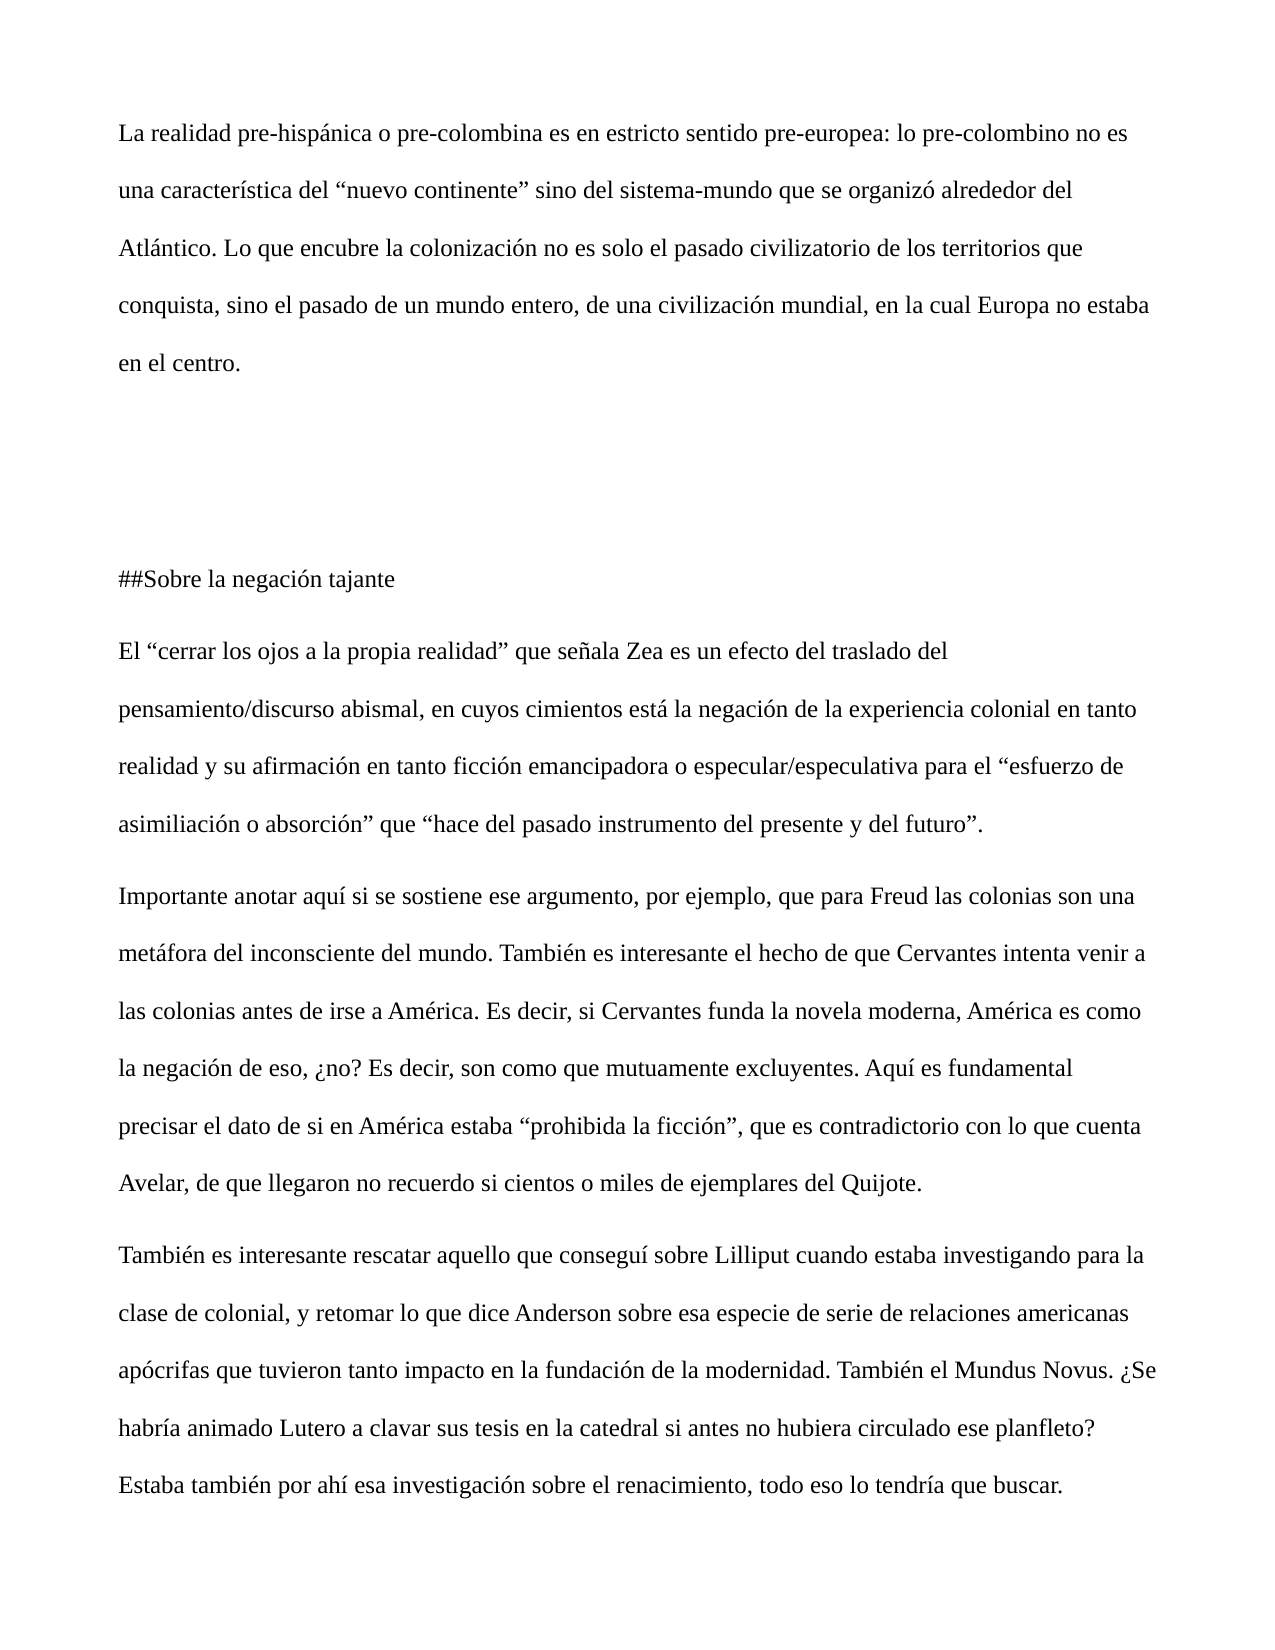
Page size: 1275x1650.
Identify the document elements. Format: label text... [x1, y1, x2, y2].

text También es interesante rescatar aquello que conseguí sobre Lilliput cuando estaba investigando para la clase de colonial, y retomar lo que dice Anderson sobre esa especie de serie de relaciones americanas apócrifas que tuvieron tanto impacto en la fundación de la modernidad. También el Mundus Novus. ¿Se habría animado Lutero a clavar sus tesis en la catedral si antes no hubiera circulado ese planfleto? Estaba también por ahí esa investigación sobre el renacimiento, todo eso lo tendría que buscar. [118, 1241, 1157, 1499]
text ##Sobre la negación tajante [118, 564, 1157, 593]
text La realidad pre-hispánica o pre-colombina es en estricto sentido pre-europea: lo pre-colombino no es una característica del “nuevo continente” sino del sistema-mundo que se organizó alrededor del Atlántico. Lo que encubre la colonización no es solo el pasado civilizatorio de los territorios que conquista, sino el pasado de un mundo entero, de una civilización mundial, en la cual Europa no estaba en el centro. [118, 118, 1157, 377]
text Importante anotar aquí si se sostiene ese argumento, por ejemplo, que para Freud las colonias son una metáfora del inconsciente del mundo. También es interesante el hecho de que Cervantes intenta venir a las colonias antes de irse a América. Es decir, si Cervantes funda la novela moderna, América es como la negación de eso, ¿no? Es decir, son como que mutuamente excluyentes. Aquí es fundamental precisar el dato de si en América estaba “prohibida la ficción”, que es contradictorio con lo que cuenta Avelar, de que llegaron no recuerdo si cientos o miles de ejemplares del Quijote. [118, 881, 1157, 1197]
text El “cerrar los ojos a la propia realidad” que señala Zea es un efecto del traslado del pensamiento/discurso abismal, en cuyos cimientos está la negación de la experiencia colonial en tanto realidad y su afirmación en tanto ficción emancipadora o especular/especulativa para el “esfuerzo de asimiliación o absorción” que “hace del pasado instrumento del presente y del futuro”. [118, 636, 1157, 838]
